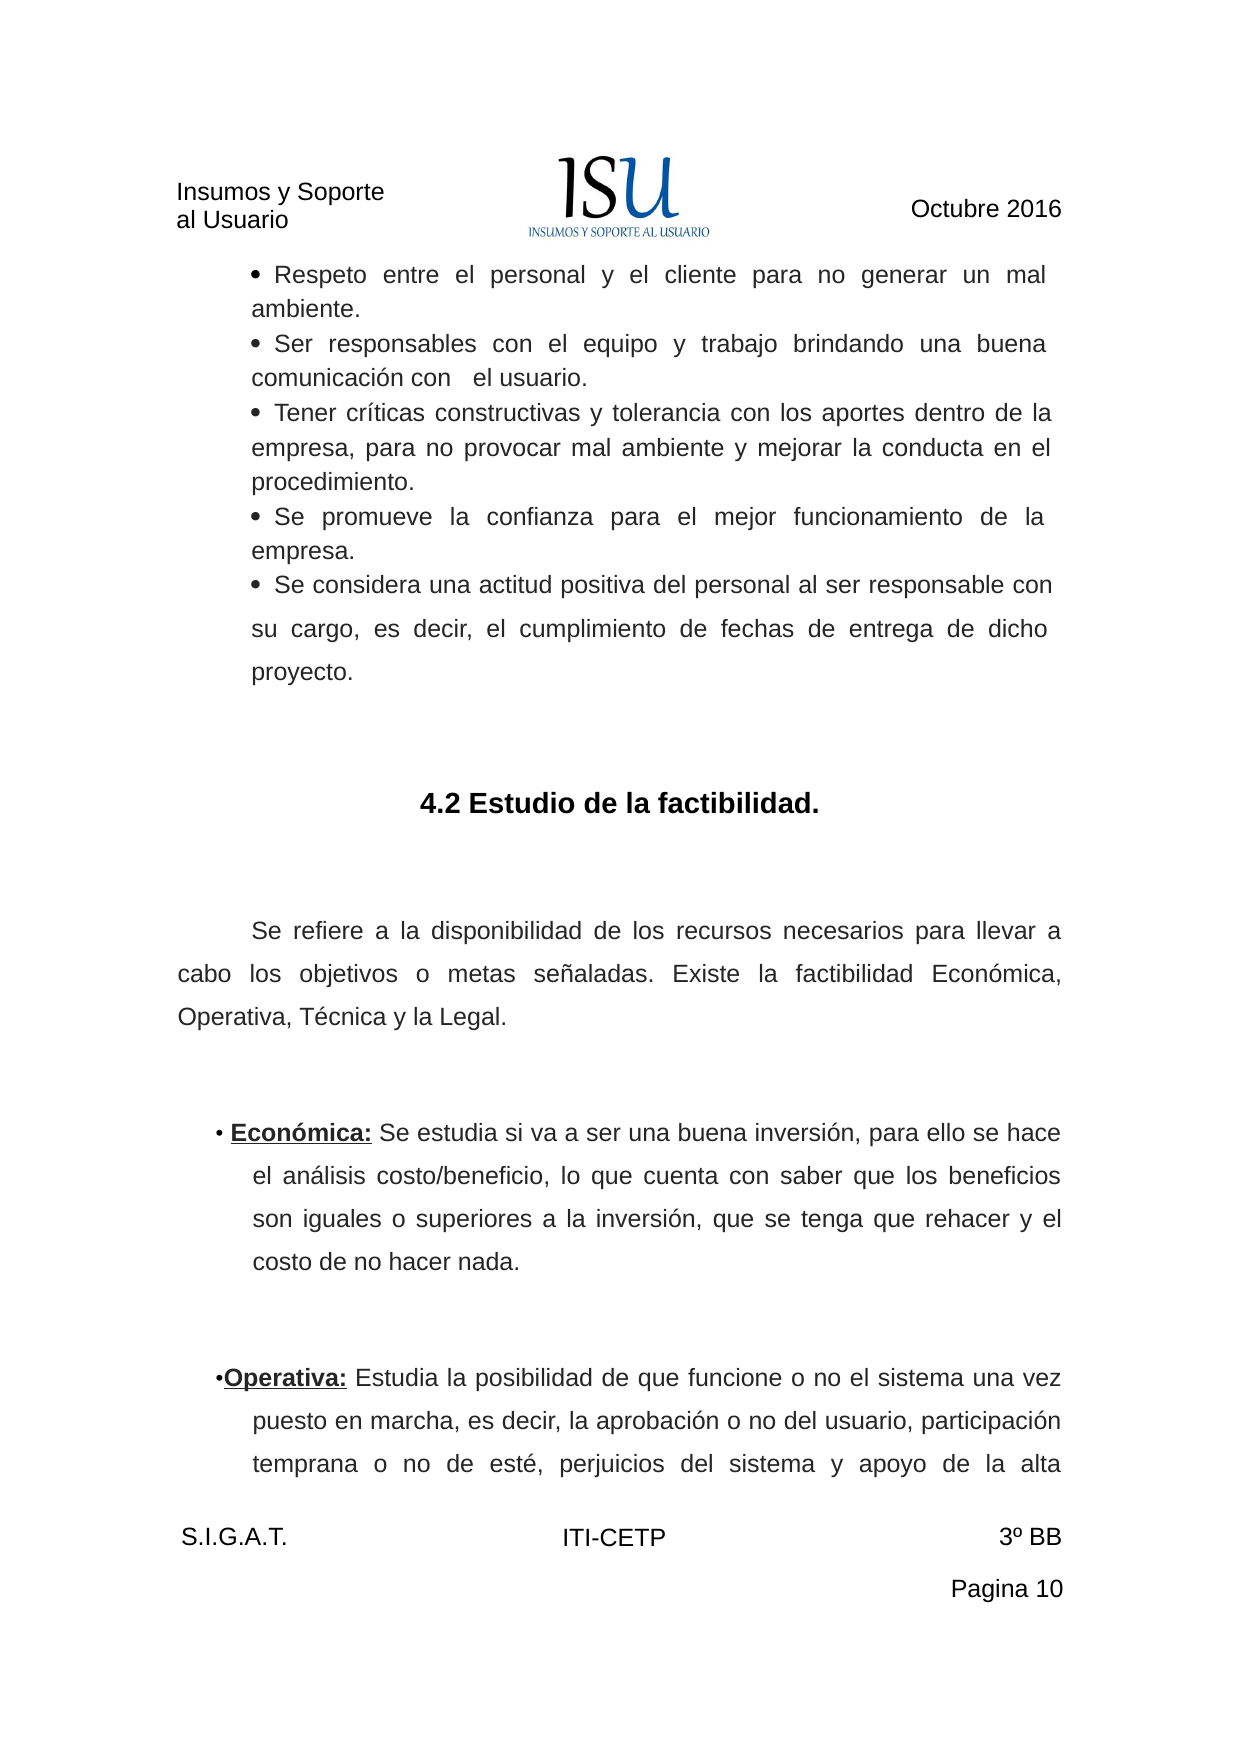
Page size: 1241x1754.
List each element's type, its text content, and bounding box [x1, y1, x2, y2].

text Respeto entre el personal y el cliente para no generar un mal ambiente. [177, 260, 1063, 323]
picture [517, 138, 723, 252]
text •Operativa: Estudia la posibilidad de que funcione o no el sistema una vez puesto en marcha, es decir, la aprobación o no del usuario, participación temprana o no de esté, perjuicios del sistema y apoyo de la alta [215, 1363, 1063, 1478]
text Se considera una actitud positiva del personal al ser responsable con su cargo, es decir, el cumplimiento de fechas de entrega de dicho proyecto. [177, 571, 1063, 686]
text • Económica: Se estudia si va a ser una buena inversión, para ello se hace el análisis costo/beneficio, lo que cuenta con saber que los beneficios son iguales o superiores a la inversión, que se tenga que rehacer y el costo de no hacer nada. [215, 1118, 1063, 1276]
text Se refiere a la disponibilidad de los recursos necesarios para llevar a cabo los objetivos o metas señaladas. Existe la factibilidad Económica, Operativa, Técnica y la Legal. [177, 916, 1063, 1031]
text Ser responsables con el equipo y trabajo brindando una buena comunicación con el usuario. [177, 329, 1063, 392]
text Se promueve la confianza para el mejor funcionamiento de la empresa. [177, 501, 1063, 565]
text Tener críticas constructivas y tolerancia con los aportes dentro de la empresa, para no provocar mal ambiente y mejorar la conducta en el procedimiento. [177, 398, 1063, 496]
text 4.2 Estudio de la factibilidad. [177, 786, 1063, 820]
